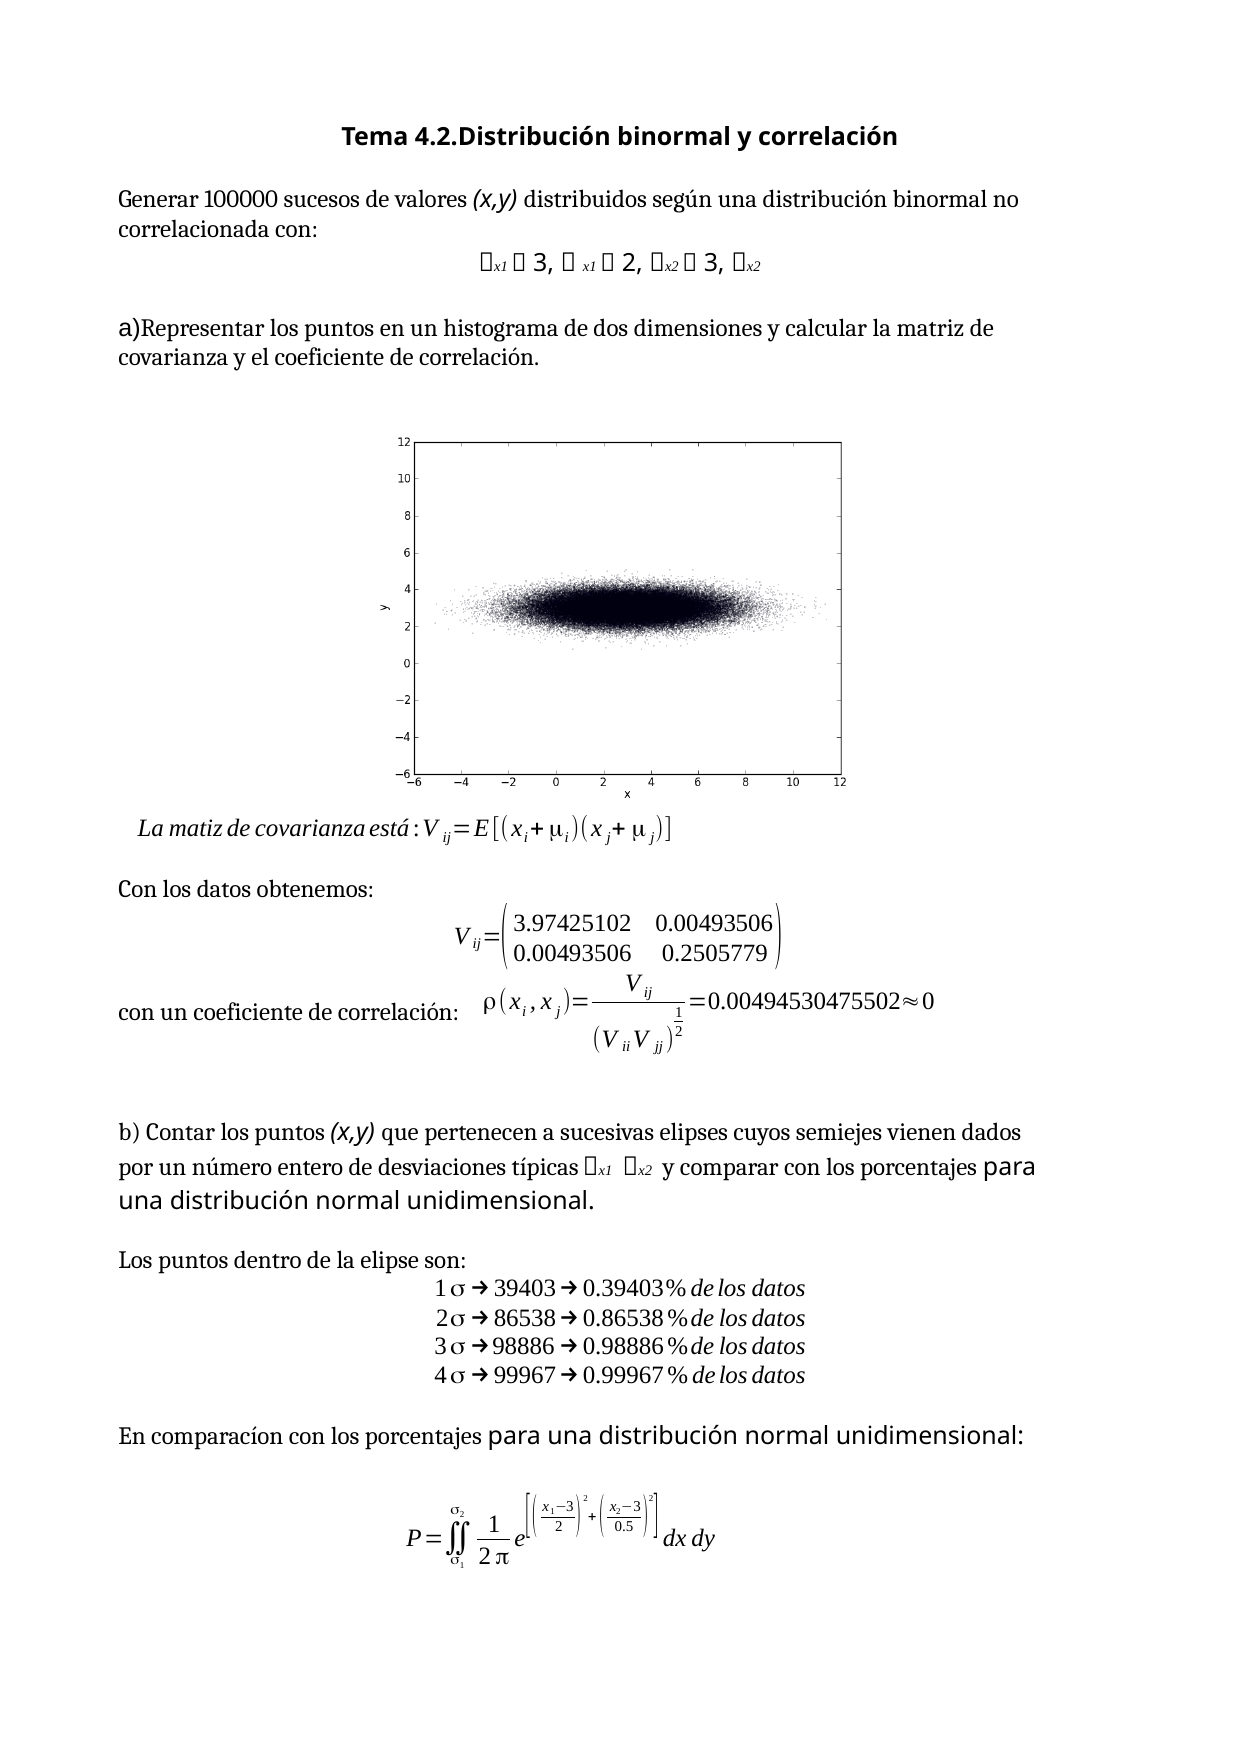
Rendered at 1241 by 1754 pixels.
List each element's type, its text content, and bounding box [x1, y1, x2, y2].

text covarianza y el coeficiente de correlación. [118, 343, 1122, 372]
text x1  3,  x1  2, x2  3, x2 [118, 244, 1122, 279]
text Los puntos dentro de la elipse son: [118, 1246, 1122, 1274]
text Tema 4.2.Distribución binormal y correlación [118, 118, 1122, 152]
text En comparacíon con los porcentajes para una distribución normal unidimensional: [118, 1417, 1122, 1452]
text b) Contar los puntos (x,y) que pertenecen a sucesivas elipses cuyos semiejes vienen dados [118, 1113, 1122, 1147]
picture [345, 400, 895, 815]
text por un número entero de desviaciones típicas x1 x2 y comparar con los porcentajes para [118, 1147, 1122, 1183]
text Con los datos obtenemos: [118, 875, 1122, 904]
text correlacionada con: [118, 215, 1122, 244]
text una distribución normal unidimensional. [118, 1183, 1122, 1217]
text con un coeficiente de correlación: [118, 969, 1122, 1056]
text Generar 100000 sucesos de valores (x,y) distribuidos según una distribución binormal no [118, 181, 1122, 215]
text a)Representar los puntos en un histograma de dos dimensiones y calcular la matriz de [118, 313, 1122, 343]
